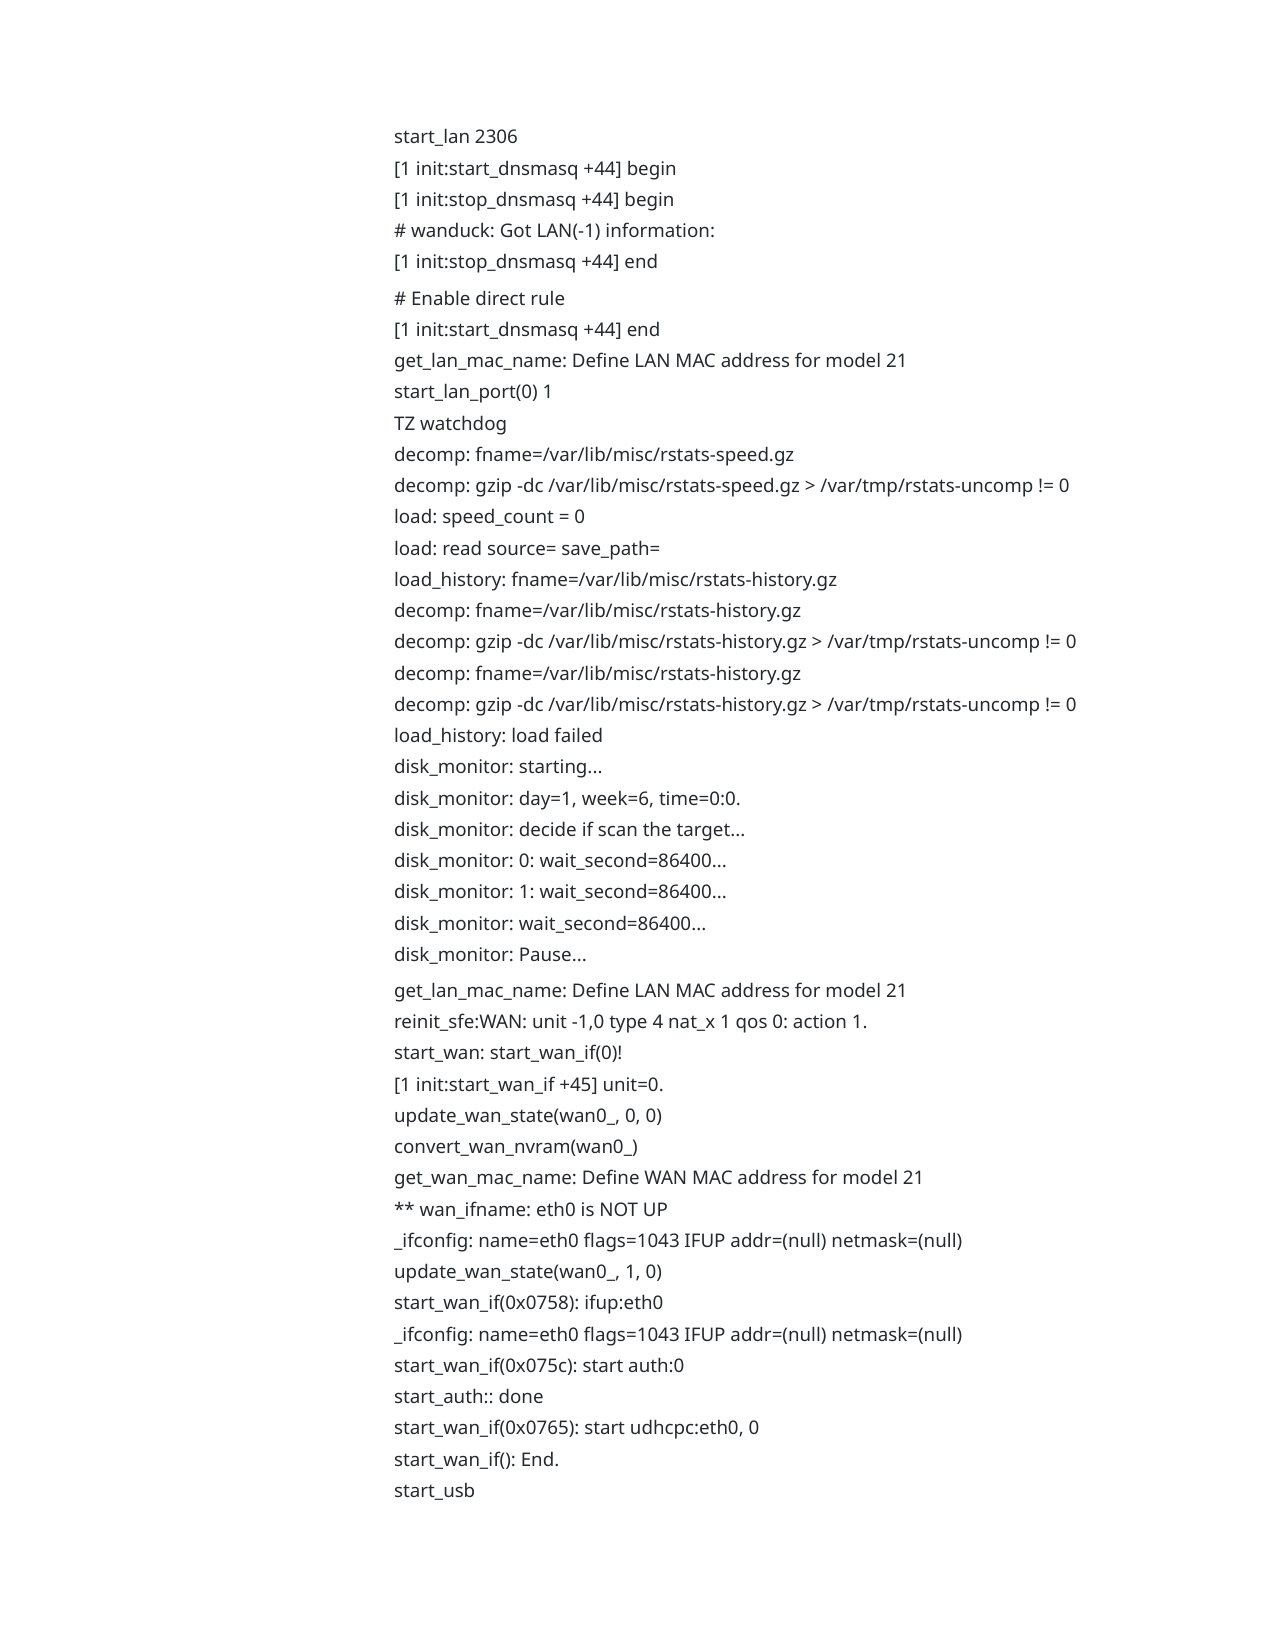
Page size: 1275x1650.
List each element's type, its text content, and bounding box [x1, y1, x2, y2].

table_cell _ifconfig: name=eth0 flags=1043 IFUP addr=(null) netmask=(null) [394, 1315, 1157, 1346]
table_cell [118, 1440, 394, 1471]
table_cell decomp: fname=/var/lib/misc/rstats-speed.gz [394, 435, 1157, 467]
table_cell [118, 1315, 394, 1346]
table_cell [118, 967, 394, 971]
table_cell [118, 118, 394, 149]
table_cell ** wan_ifname: eth0 is NOT UP [394, 1190, 1157, 1221]
table_cell update_wan_state(wan0_, 1, 0) [394, 1253, 1157, 1284]
table_cell start_usb [394, 1471, 1157, 1503]
table_cell [118, 1346, 394, 1378]
table_cell [118, 842, 394, 873]
table_cell disk_monitor: decide if scan the target... [394, 810, 1157, 842]
table_cell TZ watchdog [394, 404, 1157, 435]
table_cell [118, 373, 394, 404]
table_cell [118, 529, 394, 560]
table_cell convert_wan_nvram(wan0_) [394, 1128, 1157, 1159]
table_cell start_wan_if(0x075c): start auth:0 [394, 1346, 1157, 1378]
table_cell # wanduck: Got LAN(-1) information: [394, 212, 1157, 243]
table_cell disk_monitor: wait_second=86400... [394, 904, 1157, 935]
table_cell [394, 274, 1157, 279]
table_cell [1 init:start_wan_if +45] unit=0. [394, 1065, 1157, 1096]
table_cell [118, 971, 394, 1003]
table_cell [118, 1471, 394, 1503]
table_cell decomp: gzip -dc /var/lib/misc/rstats-history.gz > /var/tmp/rstats-uncomp != 0 [394, 685, 1157, 717]
table_cell reinit_sfe:WAN: unit -1,0 type 4 nat_x 1 qos 0: action 1. [394, 1003, 1157, 1034]
table_cell disk_monitor: 0: wait_second=86400... [394, 842, 1157, 873]
table_cell [1 init:stop_dnsmasq +44] begin [394, 181, 1157, 212]
table_cell [118, 560, 394, 592]
table_cell start_lan 2306 [394, 118, 1157, 149]
table_cell [1 init:stop_dnsmasq +44] end [394, 243, 1157, 274]
table_cell decomp: fname=/var/lib/misc/rstats-history.gz [394, 592, 1157, 623]
table_cell [118, 1128, 394, 1159]
table_cell [118, 810, 394, 842]
table_cell get_lan_mac_name: Define LAN MAC address for model 21 [394, 971, 1157, 1003]
table_cell [394, 967, 1157, 971]
table_cell start_wan_if(0x0758): ifup:eth0 [394, 1284, 1157, 1315]
table_cell start_auth:: done [394, 1378, 1157, 1409]
table_cell [118, 1190, 394, 1221]
table_cell [118, 274, 394, 279]
table_cell load_history: fname=/var/lib/misc/rstats-history.gz [394, 560, 1157, 592]
table_cell [118, 342, 394, 373]
table_cell [1 init:start_dnsmasq +44] end [394, 310, 1157, 342]
table_cell [118, 1409, 394, 1440]
table_cell decomp: fname=/var/lib/misc/rstats-history.gz [394, 654, 1157, 685]
table_cell get_lan_mac_name: Define LAN MAC address for model 21 [394, 342, 1157, 373]
table_cell [118, 243, 394, 274]
table_cell decomp: gzip -dc /var/lib/misc/rstats-history.gz > /var/tmp/rstats-uncomp != 0 [394, 623, 1157, 654]
table_cell decomp: gzip -dc /var/lib/misc/rstats-speed.gz > /var/tmp/rstats-uncomp != 0 [394, 467, 1157, 498]
table_cell [118, 654, 394, 685]
table_cell [118, 1003, 394, 1034]
table_cell [118, 935, 394, 967]
table_cell [118, 404, 394, 435]
table_cell update_wan_state(wan0_, 0, 0) [394, 1096, 1157, 1128]
table_cell [118, 592, 394, 623]
table_cell [118, 435, 394, 467]
table_cell [118, 1159, 394, 1190]
table_cell start_wan_if(): End. [394, 1440, 1157, 1471]
table_cell start_lan_port(0) 1 [394, 373, 1157, 404]
table_cell disk_monitor: 1: wait_second=86400... [394, 873, 1157, 904]
table_cell [118, 498, 394, 529]
table_cell load: speed_count = 0 [394, 498, 1157, 529]
table_cell [118, 904, 394, 935]
table_cell [1 init:start_dnsmasq +44] begin [394, 149, 1157, 181]
table_cell [118, 748, 394, 779]
table_cell [118, 685, 394, 717]
table_cell [118, 623, 394, 654]
table_cell disk_monitor: Pause... [394, 935, 1157, 967]
table_cell [118, 149, 394, 181]
table_cell # Enable direct rule [394, 279, 1157, 310]
table_cell disk_monitor: day=1, week=6, time=0:0. [394, 779, 1157, 810]
table_cell [118, 181, 394, 212]
table_cell load: read source= save_path= [394, 529, 1157, 560]
table_cell [118, 212, 394, 243]
table_cell [118, 1253, 394, 1284]
table_cell [118, 1096, 394, 1128]
table_cell get_wan_mac_name: Define WAN MAC address for model 21 [394, 1159, 1157, 1190]
table_cell disk_monitor: starting... [394, 748, 1157, 779]
table_cell [118, 779, 394, 810]
table_cell [118, 279, 394, 310]
table_cell [118, 1221, 394, 1253]
table_cell start_wan: start_wan_if(0)! [394, 1034, 1157, 1065]
table_cell [118, 467, 394, 498]
table_cell [118, 310, 394, 342]
table_cell [118, 717, 394, 748]
table_cell _ifconfig: name=eth0 flags=1043 IFUP addr=(null) netmask=(null) [394, 1221, 1157, 1253]
table_cell [118, 1378, 394, 1409]
table_cell [118, 1034, 394, 1065]
table_cell [118, 1065, 394, 1096]
table_cell start_wan_if(0x0765): start udhcpc:eth0, 0 [394, 1409, 1157, 1440]
table_cell [118, 873, 394, 904]
table_cell [118, 1284, 394, 1315]
table_cell load_history: load failed [394, 717, 1157, 748]
